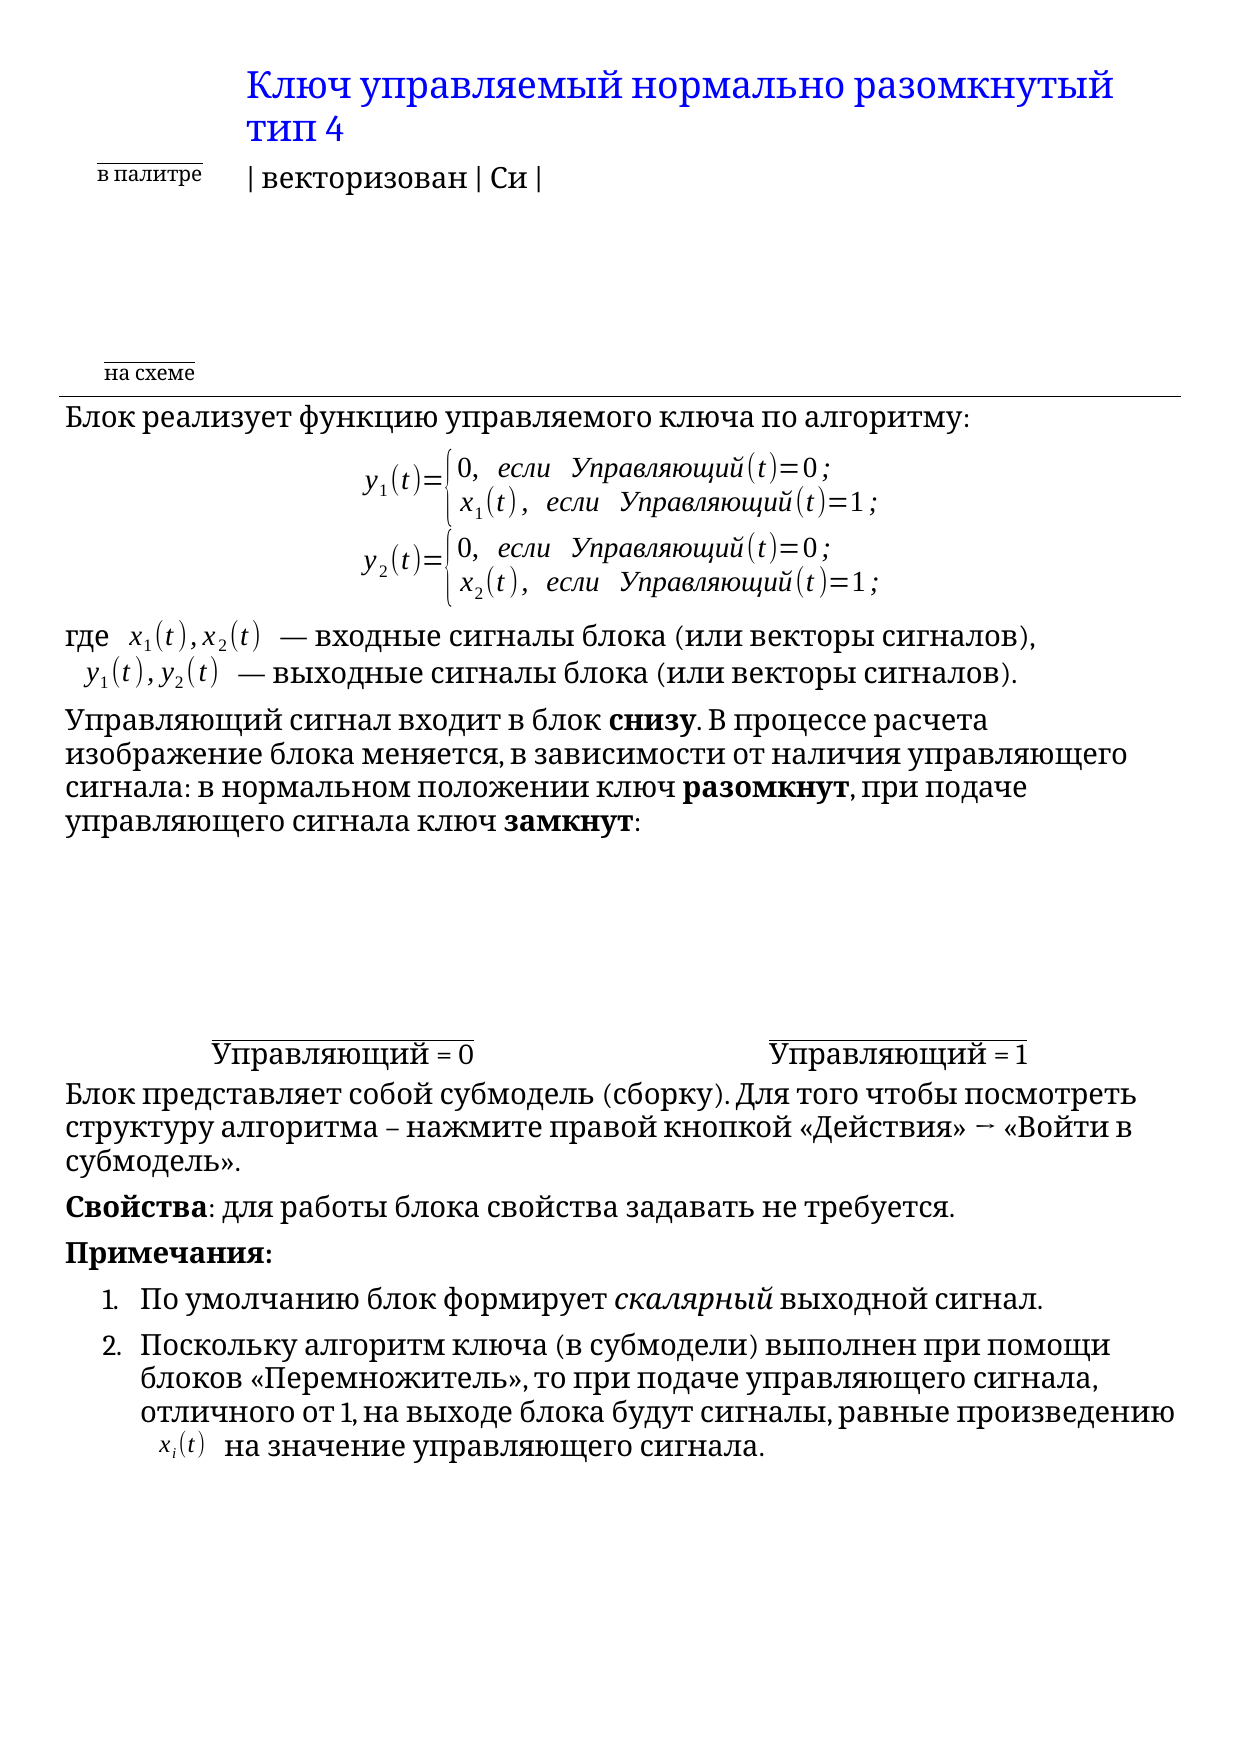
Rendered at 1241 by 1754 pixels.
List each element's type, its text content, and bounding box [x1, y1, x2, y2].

table_cell в палитре [59, 157, 240, 214]
table_cell Управляющий = 0 [65, 1033, 620, 1078]
table_cell [59, 214, 240, 356]
table_cell [240, 356, 1181, 396]
table_header Ключ управляемый нормально разомкнутый тип 4 [240, 59, 1181, 157]
table_cell на схеме [59, 356, 240, 396]
table_header [59, 59, 240, 157]
table_cell Управляющий = 1 [620, 1033, 1175, 1078]
table_cell [240, 214, 1181, 356]
table_cell Блок реализует функцию управляемого ключа по алгоритму: где— входные сигналы блока (или векторы сигналов),— выходные сигналы блока (или векторы сигналов). Управляющий сигнал входит в блок снизу. В процессе расчета изображение блока меняется, в зависимости от наличия управляющего сигнала: в нормальном положении ключ разомкнут, при подаче управляющего сигнала ключ замкнут: Блок представляет собой субмодель (сборку). Для того чтобы посмотреть структуру алгоритма – нажмите правой кнопкой «Действия» → «Войти в субмодель». Свойства: для работы блока свойства задавать не требуется. Примечания: По умолчанию блок формирует скалярный выходной сигнал. Поскольку алгоритм ключа (в субмодели) выполнен при помощи блоков «Перемножитель», то при подаче управляющего сигнала, отличного от 1, на выходе блока будут сигналы, равные произведениюна значение управляющего сигнала. [59, 397, 1181, 1481]
table_header [65, 851, 620, 1033]
table_header [620, 851, 1175, 1033]
table_cell | векторизован | Си | [240, 157, 1181, 214]
